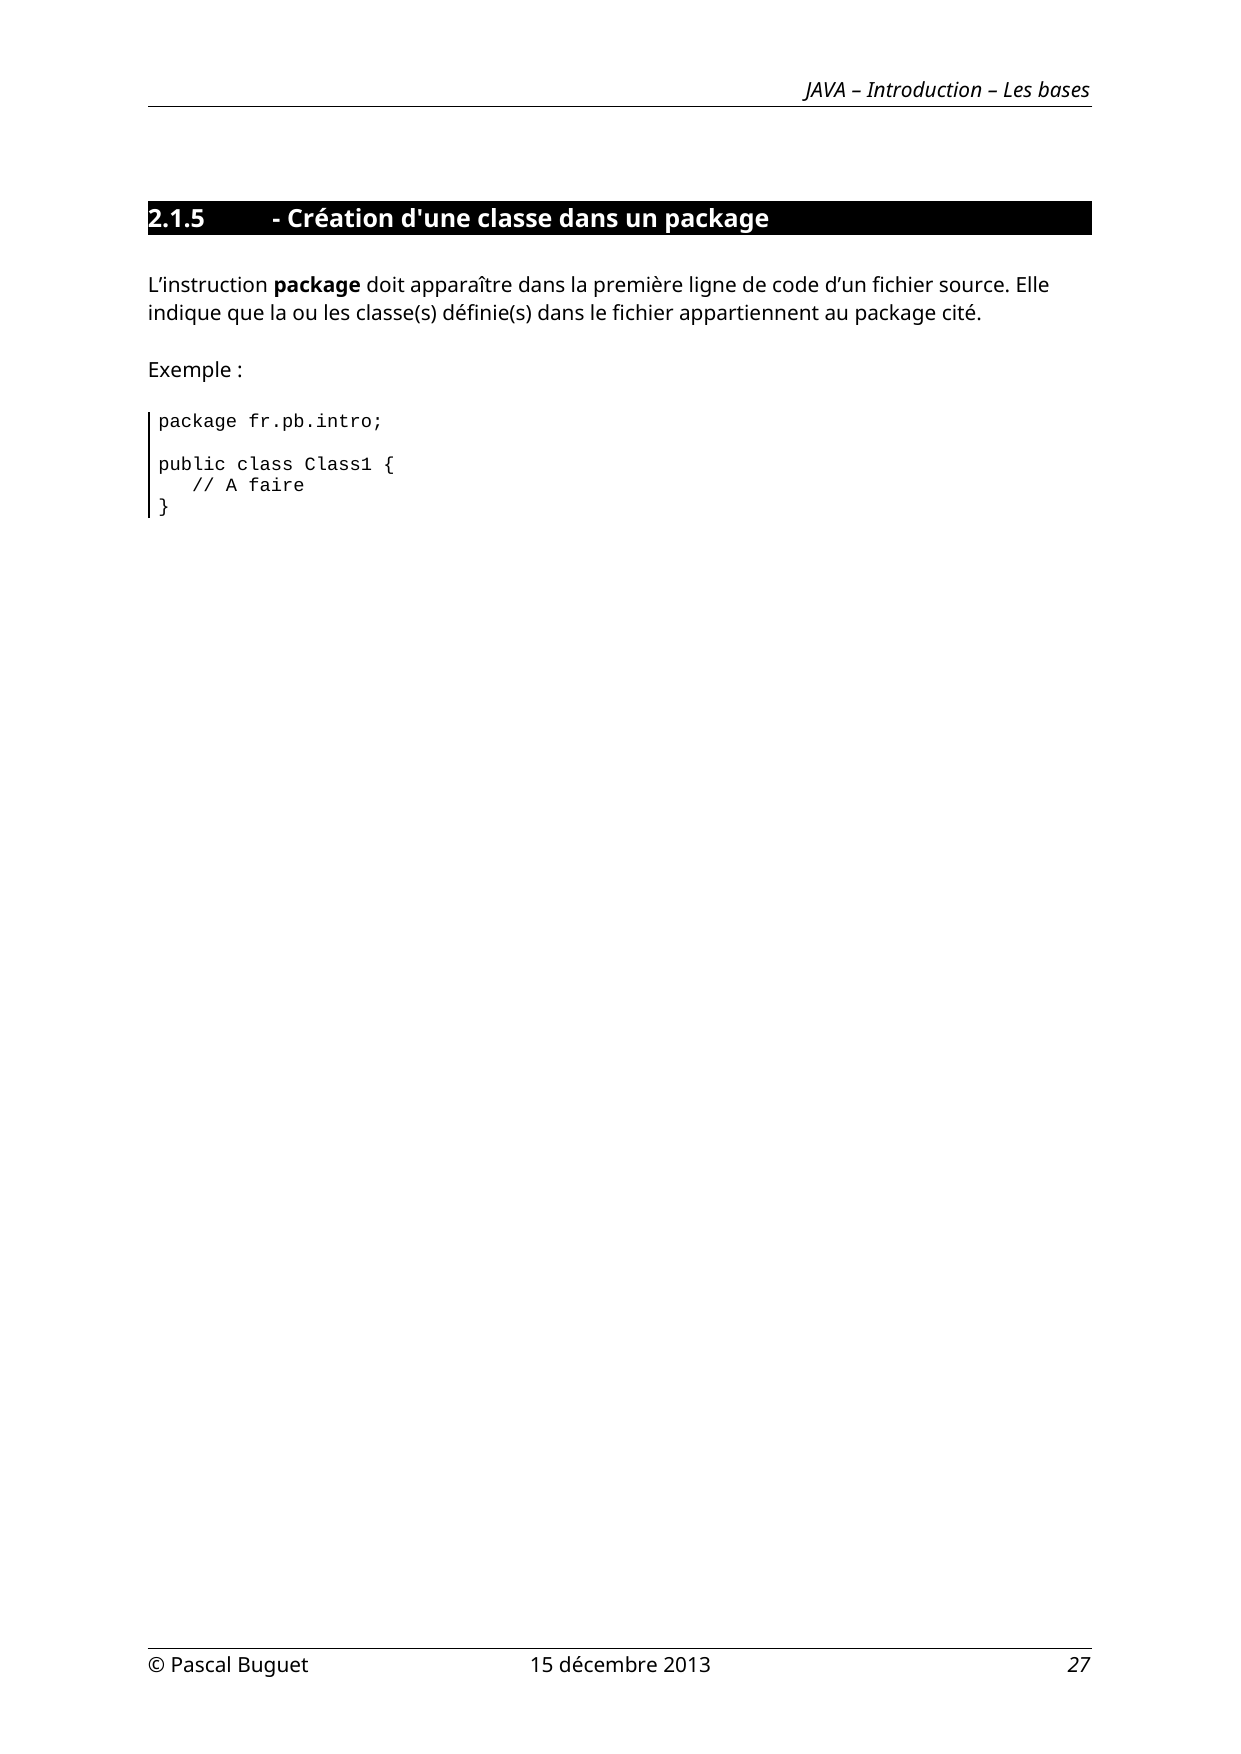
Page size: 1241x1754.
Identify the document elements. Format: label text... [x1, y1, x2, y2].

text Exemple : [148, 355, 1092, 384]
text package fr.pb.intro; [150, 412, 1092, 433]
text public class Class1 { [150, 454, 1092, 476]
text L’instruction package doit apparaître dans la première ligne de code d’un fichier source. Elle indique que la ou les classe(s) définie(s) dans le fichier appartiennent au package cité. [148, 270, 1092, 327]
text // A faire [150, 476, 1092, 497]
subtitle - Création d'une classe dans un package [148, 201, 1092, 235]
text } [150, 497, 1092, 518]
